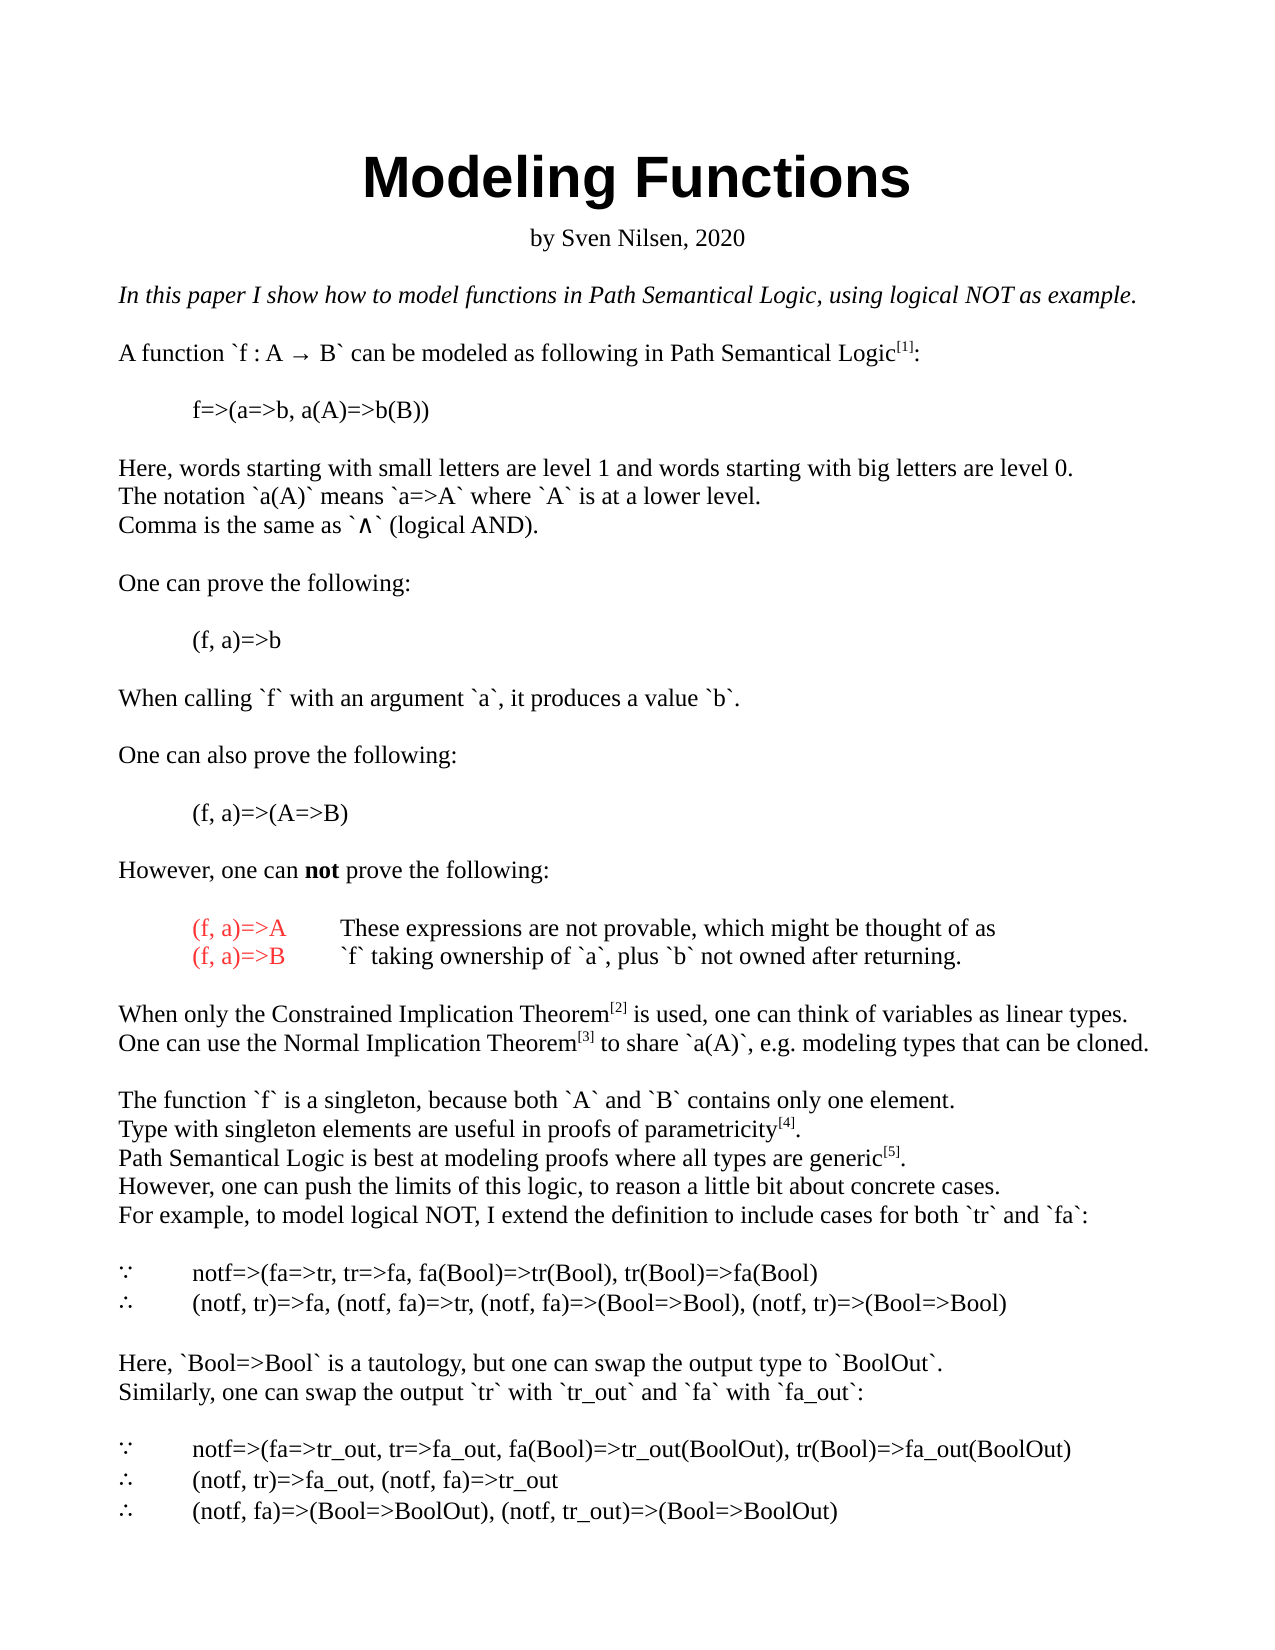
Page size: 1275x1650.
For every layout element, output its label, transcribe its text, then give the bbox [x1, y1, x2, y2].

text ∴ (notf, fa)=>(Bool=>BoolOut), (notf, tr_out)=>(Bool=>BoolOut) [118, 1496, 1157, 1527]
text When calling `f` with an argument `a`, it produces a value `b`. [118, 683, 1157, 711]
text (f, a)=>B `f` taking ownership of `a`, plus `b` not owned after returning. [118, 941, 1157, 970]
text (f, a)=>A These expressions are not provable, which might be thought of as [118, 913, 1157, 941]
text Comma is the same as `∧` (logical AND). [118, 510, 1157, 539]
text Similarly, one can swap the output `tr` with `tr_out` and `fa` with `fa_out`: [118, 1377, 1157, 1406]
text When only the Constrained Implication Theorem[2] is used, one can think of variables as linear types. [118, 999, 1157, 1028]
text (f, a)=>(A=>B) [118, 798, 1157, 826]
text A function `f : A → B` can be modeled as following in Path Semantical Logic[1]: [118, 338, 1157, 366]
text ∴ (notf, tr)=>fa, (notf, fa)=>tr, (notf, fa)=>(Bool=>Bool), (notf, tr)=>(Bool=>Bool) [118, 1288, 1157, 1319]
text In this paper I show how to model functions in Path Semantical Logic, using logical NOT as example. [118, 280, 1157, 309]
text Path Semantical Logic is best at modeling proofs where all types are generic[5]. [118, 1143, 1157, 1171]
text Here, `Bool=>Bool` is a tautology, but one can swap the output type to `BoolOut`. [118, 1348, 1157, 1377]
text However, one can not prove the following: [118, 855, 1157, 884]
text f=>(a=>b, a(A)=>b(B)) [118, 395, 1157, 424]
text The function `f` is a singleton, because both `A` and `B` contains only one element. [118, 1085, 1157, 1114]
title Modeling Functions [118, 143, 1157, 210]
text ∵ notf=>(fa=>tr_out, tr=>fa_out, fa(Bool)=>tr_out(BoolOut), tr(Bool)=>fa_out(BoolOut) [118, 1434, 1157, 1465]
text However, one can push the limits of this logic, to reason a little bit about concrete cases. [118, 1171, 1157, 1200]
text For example, to model logical NOT, I extend the definition to include cases for both `tr` and `fa`: [118, 1200, 1157, 1229]
text by Sven Nilsen, 2020 [118, 223, 1157, 251]
text One can use the Normal Implication Theorem[3] to share `a(A)`, e.g. modeling types that can be cloned. [118, 1028, 1157, 1056]
text One can prove the following: [118, 568, 1157, 596]
text (f, a)=>b [118, 625, 1157, 654]
text Here, words starting with small letters are level 1 and words starting with big letters are level 0. [118, 453, 1157, 481]
text One can also prove the following: [118, 740, 1157, 769]
text The notation `a(A)` means `a=>A` where `A` is at a lower level. [118, 481, 1157, 510]
text ∴ (notf, tr)=>fa_out, (notf, fa)=>tr_out [118, 1465, 1157, 1496]
text Type with singleton elements are useful in proofs of parametricity[4]. [118, 1114, 1157, 1143]
text ∵ notf=>(fa=>tr, tr=>fa, fa(Bool)=>tr(Bool), tr(Bool)=>fa(Bool) [118, 1258, 1157, 1288]
